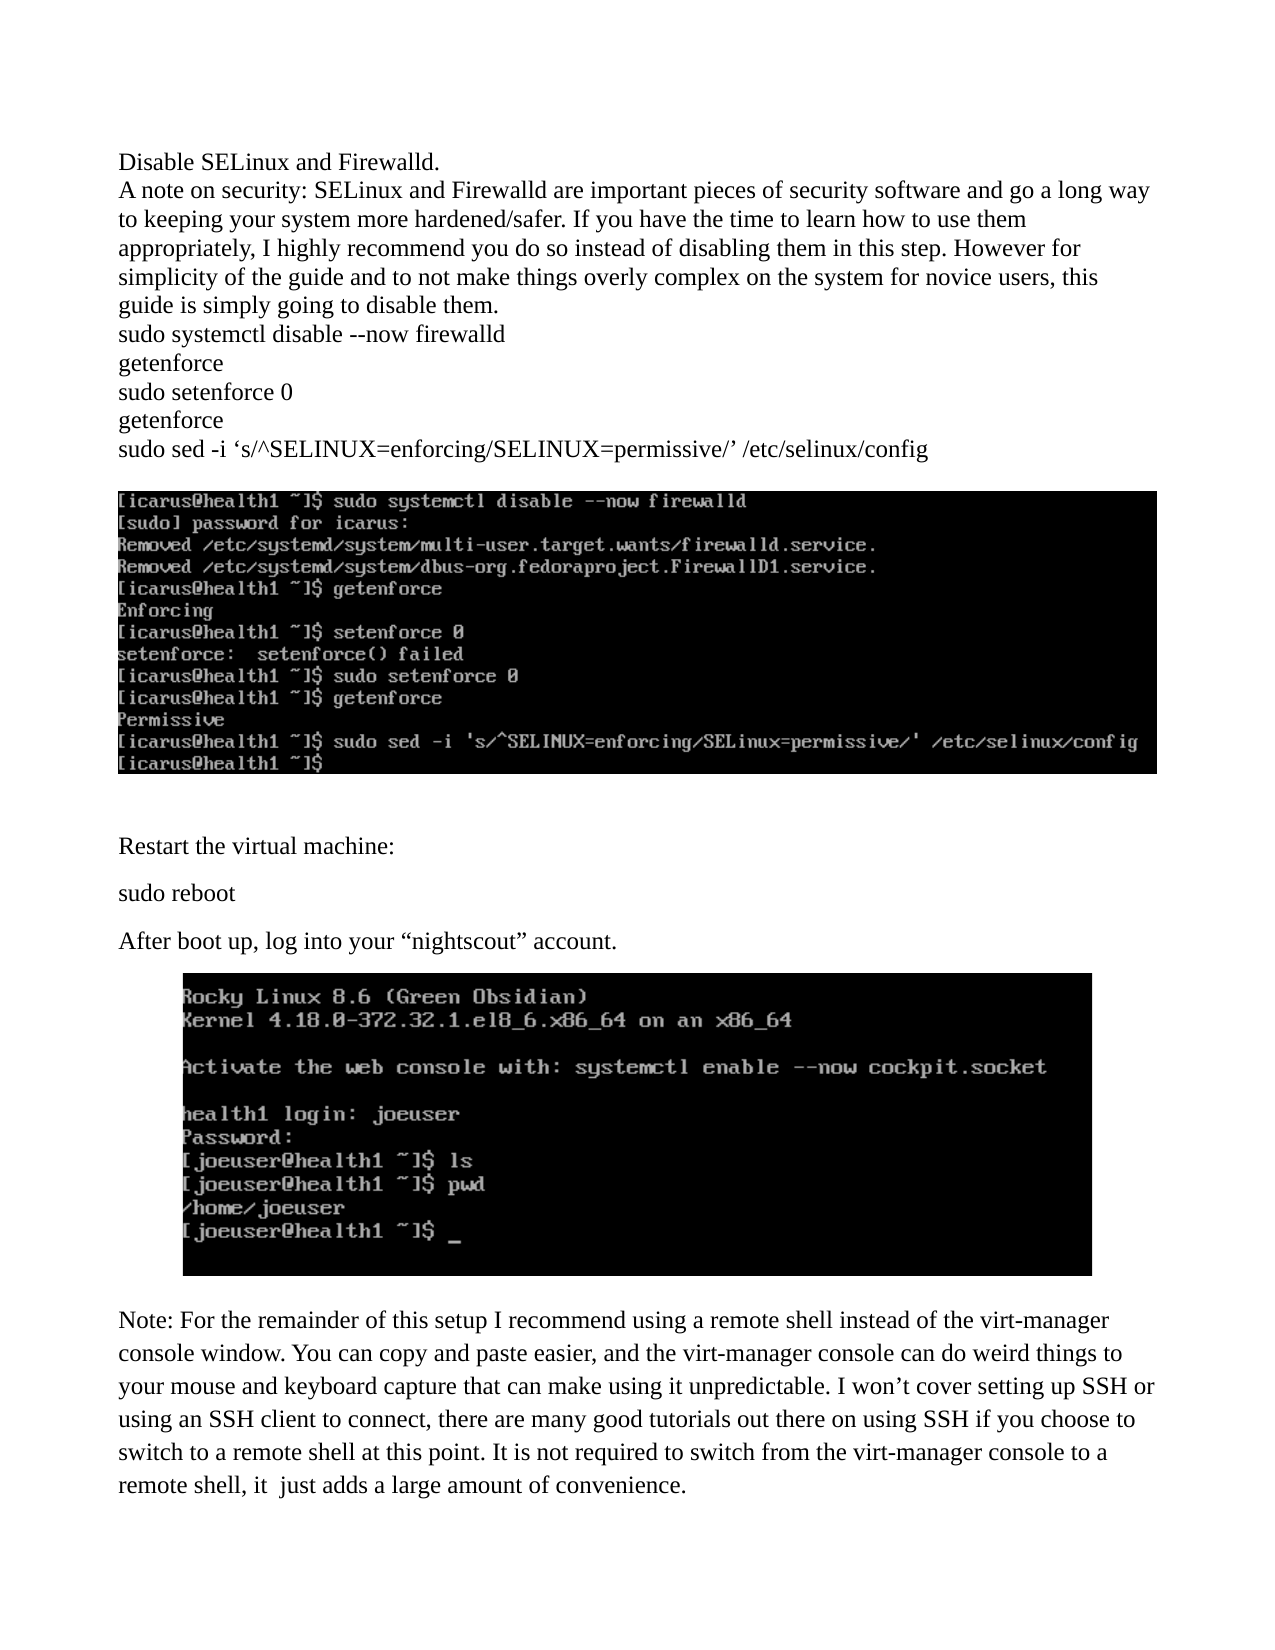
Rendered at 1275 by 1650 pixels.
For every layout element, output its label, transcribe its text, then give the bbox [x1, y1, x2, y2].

picture [182, 973, 1093, 1276]
text sudo reboot [118, 878, 1157, 907]
text A note on security: SELinux and Firewalld are important pieces of security software and go a long way to keeping your system more hardened/safer. If you have the time to learn how to use them appropriately, I highly recommend you do so instead of disabling them in this step. However for simplicity of the guide and to not make things overly complex on the system for novice users, this guide is simply going to disable them. [118, 176, 1157, 319]
text getenforce [118, 348, 1157, 377]
text Note: For the remainder of this setup I recommend using a remote shell instead of the virt-manager console window. You can copy and paste easier, and the virt-manager console can do weird things to your mouse and keyboard capture that can make using it unpredictable. I won’t cover setting up SSH or using an SSH client to connect, there are many good tutorials out there on using SSH if you choose to switch to a remote shell at this point. It is not required to switch from the virt-manager console to a remote shell, it just adds a large amount of convenience. [118, 1305, 1157, 1499]
text After boot up, log into your “nightscout” account. [118, 926, 1157, 955]
text sudo sed -i ‘s/^SELINUX=enforcing/SELINUX=permissive/’ /etc/selinux/config [118, 434, 1157, 463]
text Restart the virtual machine: [118, 831, 1157, 859]
text sudo systemctl disable --now firewalld [118, 319, 1157, 348]
picture [118, 491, 1157, 774]
text sudo setenforce 0 [118, 377, 1157, 406]
text Disable SELinux and Firewalld. [118, 147, 1157, 176]
text getenforce [118, 406, 1157, 434]
